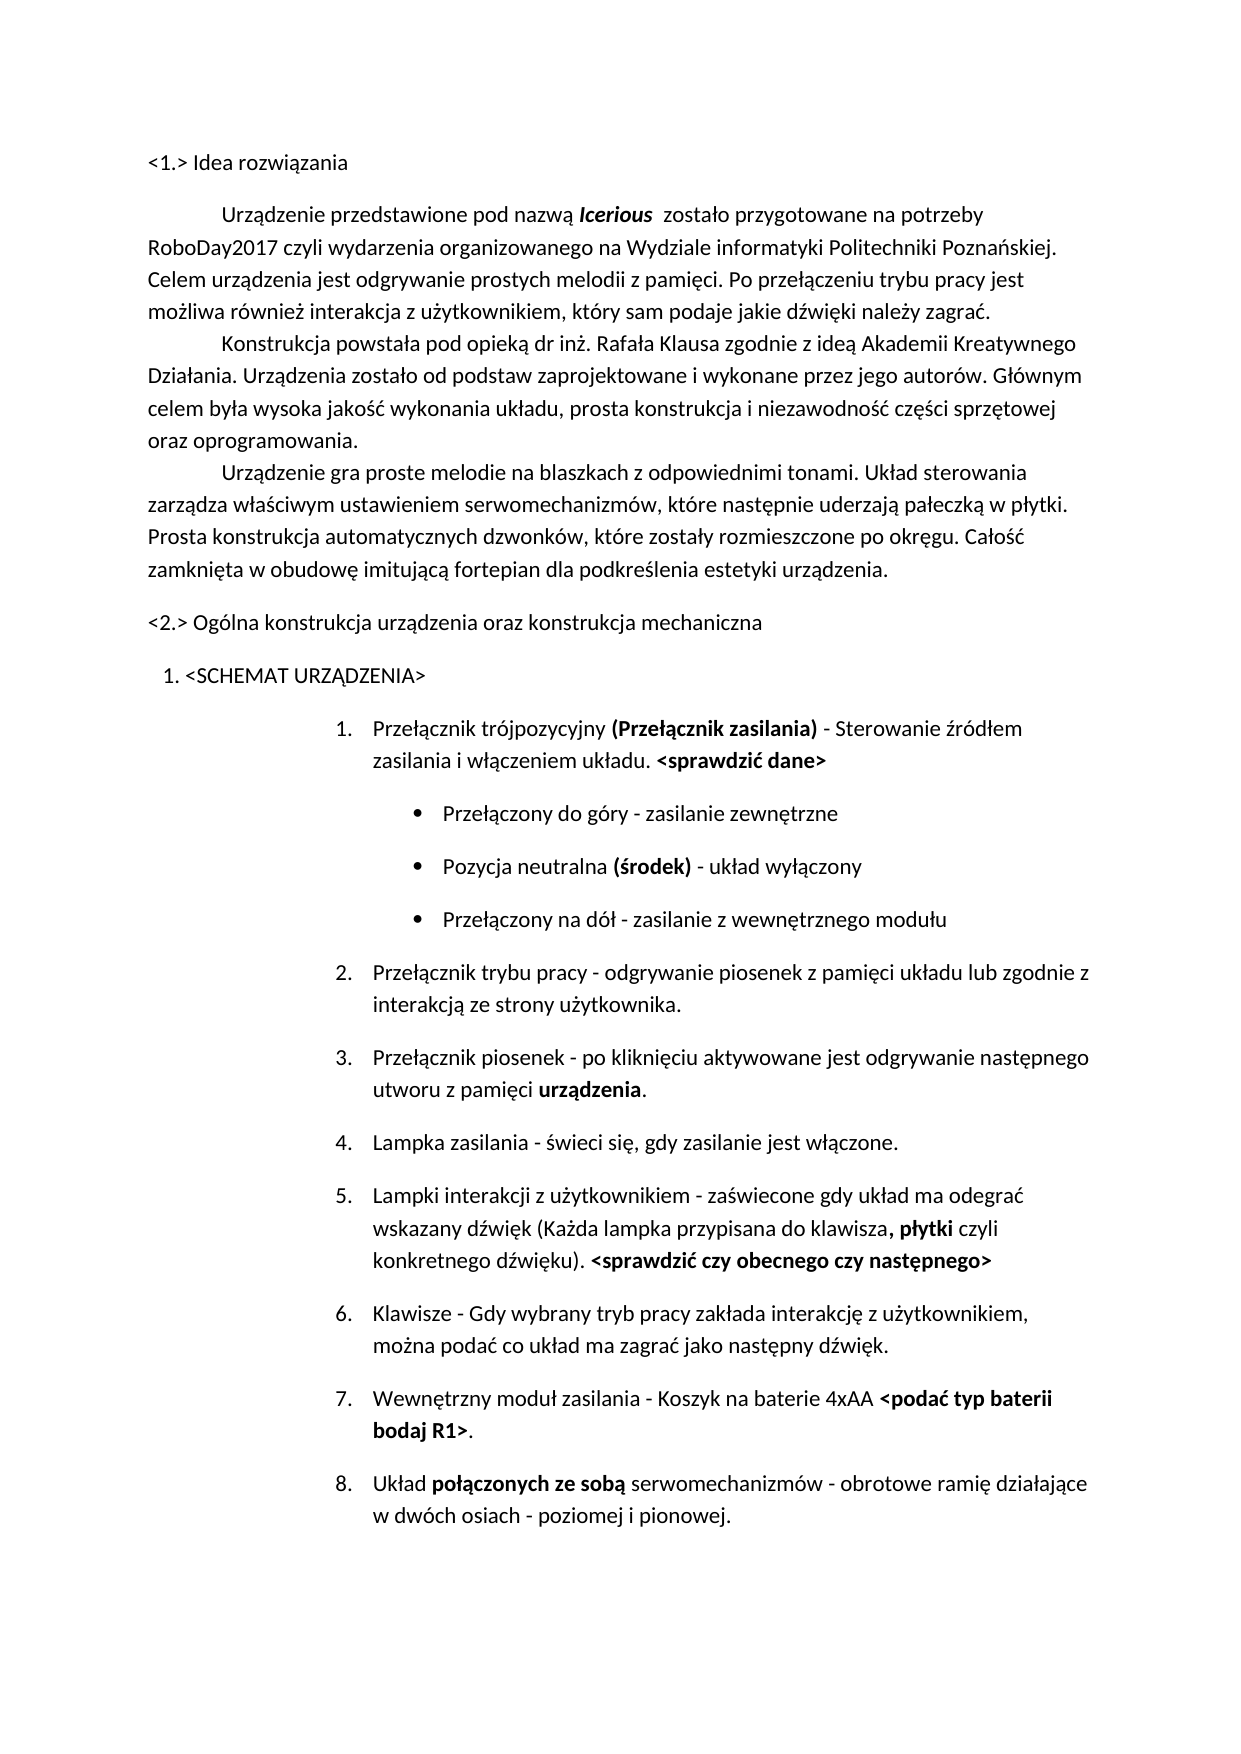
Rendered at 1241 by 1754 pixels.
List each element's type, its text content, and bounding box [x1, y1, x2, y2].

list Przełącznik piosenek - po kliknięciu aktywowane jest odgrywanie następnego utworu z pamięci urządzenia. [335, 1043, 1093, 1103]
list Układ połączonych ze sobą serwomechanizmów - obrotowe ramię działające w dwóch osiach - poziomej i pionowej. [335, 1469, 1093, 1529]
list Pozycja neutralna (środek) - układ wyłączony [373, 852, 1093, 880]
list Przełącznik trójpozycyjny (Przełącznik zasilania) - Sterowanie źródłem zasilania i włączeniem układu. <sprawdzić dane> [335, 714, 1093, 774]
list Lampki interakcji z użytkownikiem - zaświecone gdy układ ma odegrać wskazany dźwięk (Każda lampka przypisana do klawisza, płytki czyli konkretnego dźwięku). <sprawdzić czy obecnego czy następnego> [335, 1181, 1093, 1274]
list Przełączony do góry - zasilanie zewnętrzne [373, 799, 1093, 827]
text Konstrukcja powstała pod opieką dr inż. Rafała Klausa zgodnie z ideą Akademii Kreatywnego Działania. Urządzenia zostało od podstaw zaprojektowane i wykonane przez jego autorów. Głównym celem była wysoka jakość wykonania układu, prosta konstrukcja i niezawodność części sprzętowej oraz oprogramowania. [148, 329, 1093, 454]
text Urządzenie przedstawione pod nazwą Icerious zostało przygotowane na potrzeby RoboDay2017 czyli wydarzenia organizowanego na Wydziale informatyki Politechniki Poznańskiej. Celem urządzenia jest odgrywanie prostych melodii z pamięci. Po przełączeniu trybu pracy jest możliwa również interakcja z użytkownikiem, który sam podaje jakie dźwięki należy zagrać. [148, 201, 1093, 325]
text <1.> Idea rozwiązania [148, 148, 1093, 176]
list Wewnętrzny moduł zasilania - Koszyk na baterie 4xAA <podać typ baterii bodaj R1>. [335, 1384, 1093, 1444]
list Klawisze - Gdy wybrany tryb pracy zakłada interakcję z użytkownikiem, można podać co układ ma zagrać jako następny dźwięk. [335, 1299, 1093, 1359]
list 1. <SCHEMAT URZĄDZENIA> [162, 661, 1093, 689]
list Przełączony na dół - zasilanie z wewnętrznego modułu [373, 905, 1093, 933]
list Przełącznik trybu pracy - odgrywanie piosenek z pamięci układu lub zgodnie z interakcją ze strony użytkownika. [335, 958, 1093, 1018]
list Lampka zasilania - świeci się, gdy zasilanie jest włączone. [335, 1128, 1093, 1156]
text Urządzenie gra proste melodie na blaszkach z odpowiednimi tonami. Układ sterowania zarządza właściwym ustawieniem serwomechanizmów, które następnie uderzają pałeczką w płytki. Prosta konstrukcja automatycznych dzwonków, które zostały rozmieszczone po okręgu. Całość zamknięta w obudowę imitującą fortepian dla podkreślenia estetyki urządzenia. [148, 458, 1093, 583]
text <2.> Ogólna konstrukcja urządzenia oraz konstrukcja mechaniczna [148, 608, 1093, 636]
